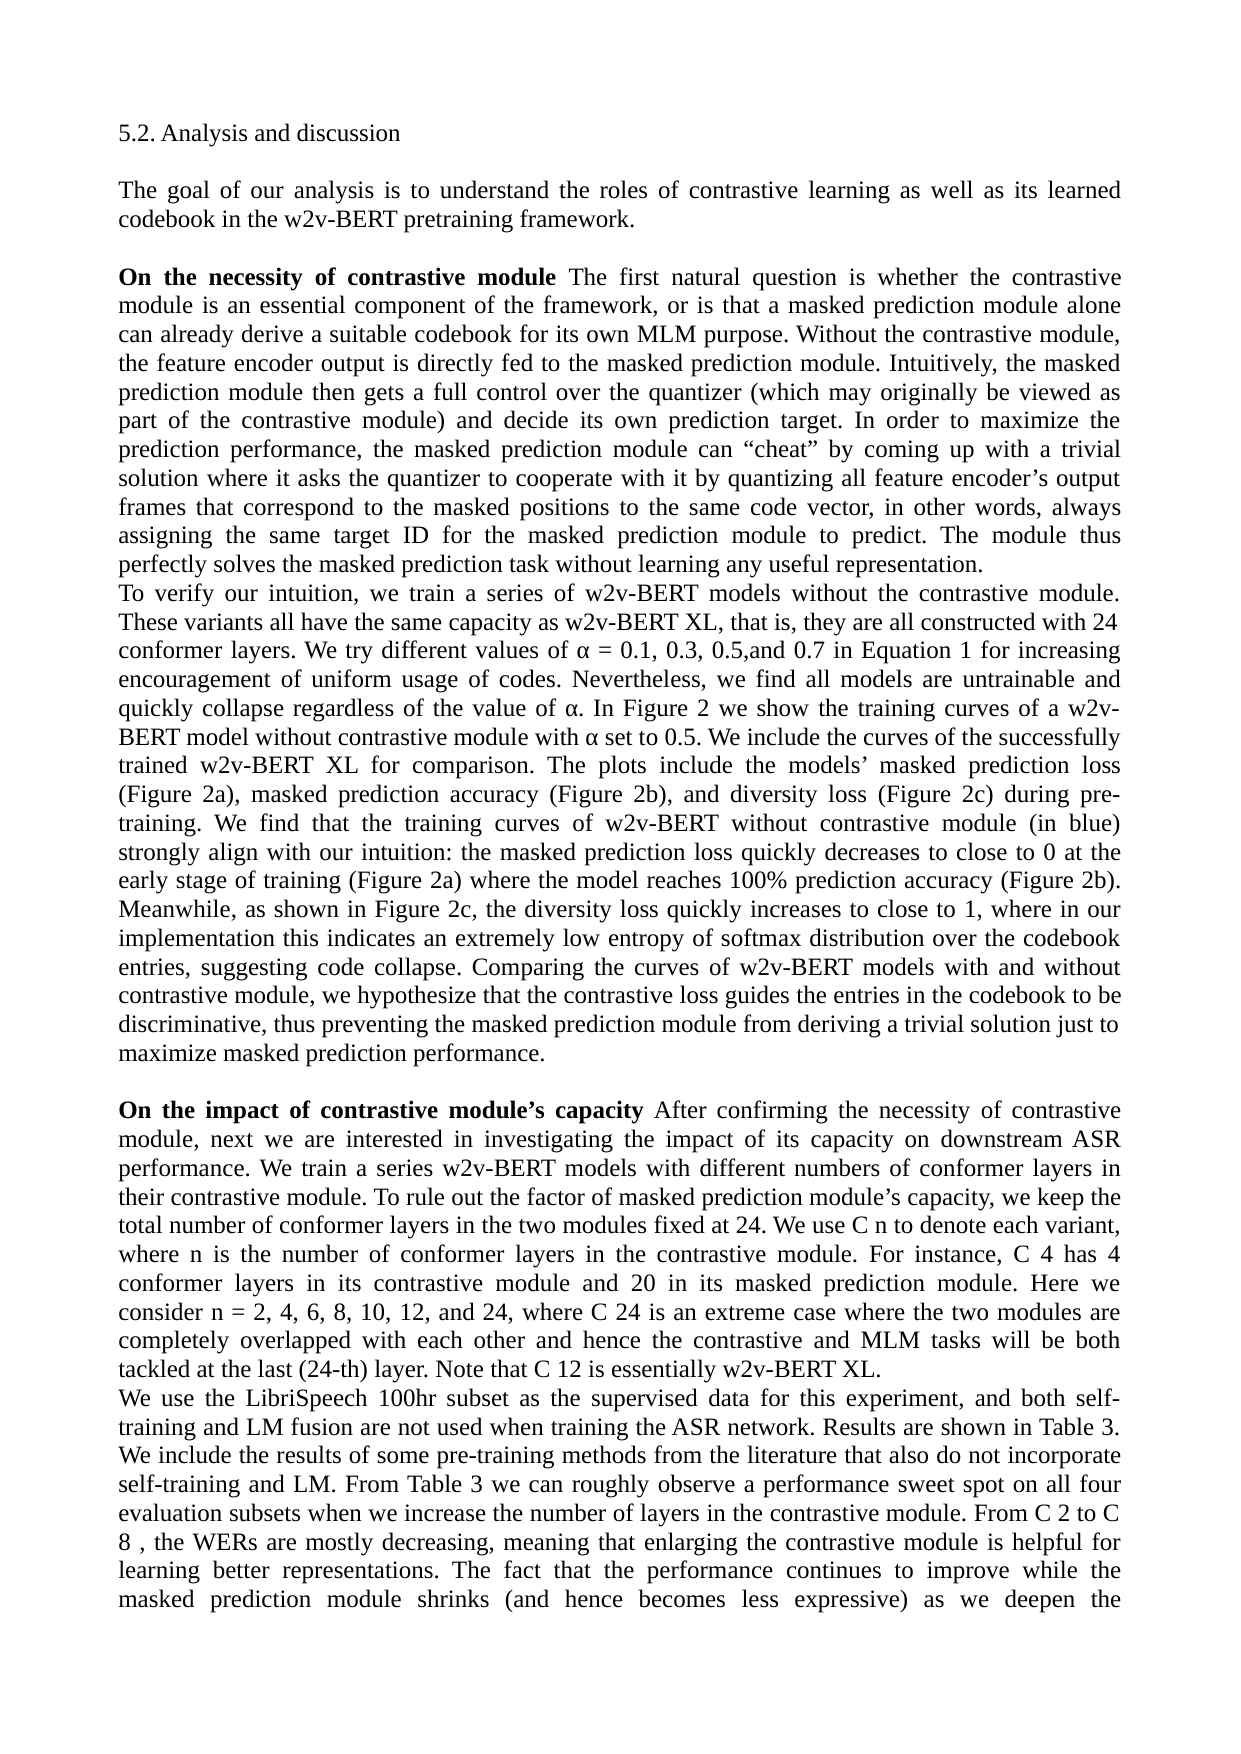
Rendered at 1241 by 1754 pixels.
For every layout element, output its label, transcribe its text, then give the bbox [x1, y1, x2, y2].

text We use the LibriSpeech 100hr subset as the supervised data for this experiment, and both self-training and LM fusion are not used when training the ASR network. Results are shown in Table 3. We include the results of some pre-training methods from the literature that also do not incorporate self-training and LM. From Table 3 we can roughly observe a performance sweet spot on all four evaluation subsets when we increase the number of layers in the contrastive module. From C 2 to C 8 , the WERs are mostly decreasing, meaning that enlarging the contrastive module is helpful for learning better representations. The fact that the performance continues to improve while the masked prediction module shrinks (and hence becomes less expressive) as we deepen the [118, 1383, 1122, 1613]
text The goal of our analysis is to understand the roles of contrastive learning as well as its learned codebook in the w2v-BERT pretraining framework. [118, 176, 1122, 233]
text On the necessity of contrastive module The first natural question is whether the contrastive module is an essential component of the framework, or is that a masked prediction module alone can already derive a suitable codebook for its own MLM purpose. Without the contrastive module, the feature encoder output is directly fed to the masked prediction module. Intuitively, the masked prediction module then gets a full control over the quantizer (which may originally be viewed as part of the contrastive module) and decide its own prediction target. In order to maximize the prediction performance, the masked prediction module can “cheat” by coming up with a trivial solution where it asks the quantizer to cooperate with it by quantizing all feature encoder’s output frames that correspond to the masked positions to the same code vector, in other words, always assigning the same target ID for the masked prediction module to predict. The module thus perfectly solves the masked prediction task without learning any useful representation. [118, 262, 1122, 578]
text trained w2v-BERT XL for comparison. The plots include the models’ masked prediction loss (Figure 2a), masked prediction accuracy (Figure 2b), and diversity loss (Figure 2c) during pre-training. We find that the training curves of w2v-BERT without contrastive module (in blue) strongly align with our intuition: the masked prediction loss quickly decreases to close to 0 at the early stage of training (Figure 2a) where the model reaches 100% prediction accuracy (Figure 2b). Meanwhile, as shown in Figure 2c, the diversity loss quickly increases to close to 1, where in our implementation this indicates an extremely low entropy of softmax distribution over the codebook entries, suggesting code collapse. Comparing the curves of w2v-BERT models with and without contrastive module, we hypothesize that the contrastive loss guides the entries in the codebook to be discriminative, thus preventing the masked prediction module from deriving a trivial solution just to [118, 751, 1122, 1038]
text On the impact of contrastive module’s capacity After confirming the necessity of contrastive module, next we are interested in investigating the impact of its capacity on downstream ASR performance. We train a series w2v-BERT models with different numbers of conformer layers in their contrastive module. To rule out the factor of masked prediction module’s capacity, we keep the total number of conformer layers in the two modules fixed at 24. We use C n to denote each variant, where n is the number of conformer layers in the contrastive module. For instance, C 4 has 4 conformer layers in its contrastive module and 20 in its masked prediction module. Here we consider n = 2, 4, 6, 8, 10, 12, and 24, where C 24 is an extreme case where the two modules are completely overlapped with each other and hence the contrastive and MLM tasks will be both tackled at the last (24-th) layer. Note that C 12 is essentially w2v-BERT XL. [118, 1096, 1122, 1383]
text To verify our intuition, we train a series of w2v-BERT models without the contrastive module. These variants all have the same capacity as w2v-BERT XL, that is, they are all constructed with 24 [118, 578, 1122, 636]
text maximize masked prediction performance. [118, 1038, 1122, 1067]
text conformer layers. We try different values of α = 0.1, 0.3, 0.5,and 0.7 in Equation 1 for increasing encouragement of uniform usage of codes. Nevertheless, we find all models are untrainable and quickly collapse regardless of the value of α. In Figure 2 we show the training curves of a w2v-BERT model without contrastive module with α set to 0.5. We include the curves of the successfully [118, 636, 1122, 751]
text 5.2. Analysis and discussion [118, 118, 1122, 147]
